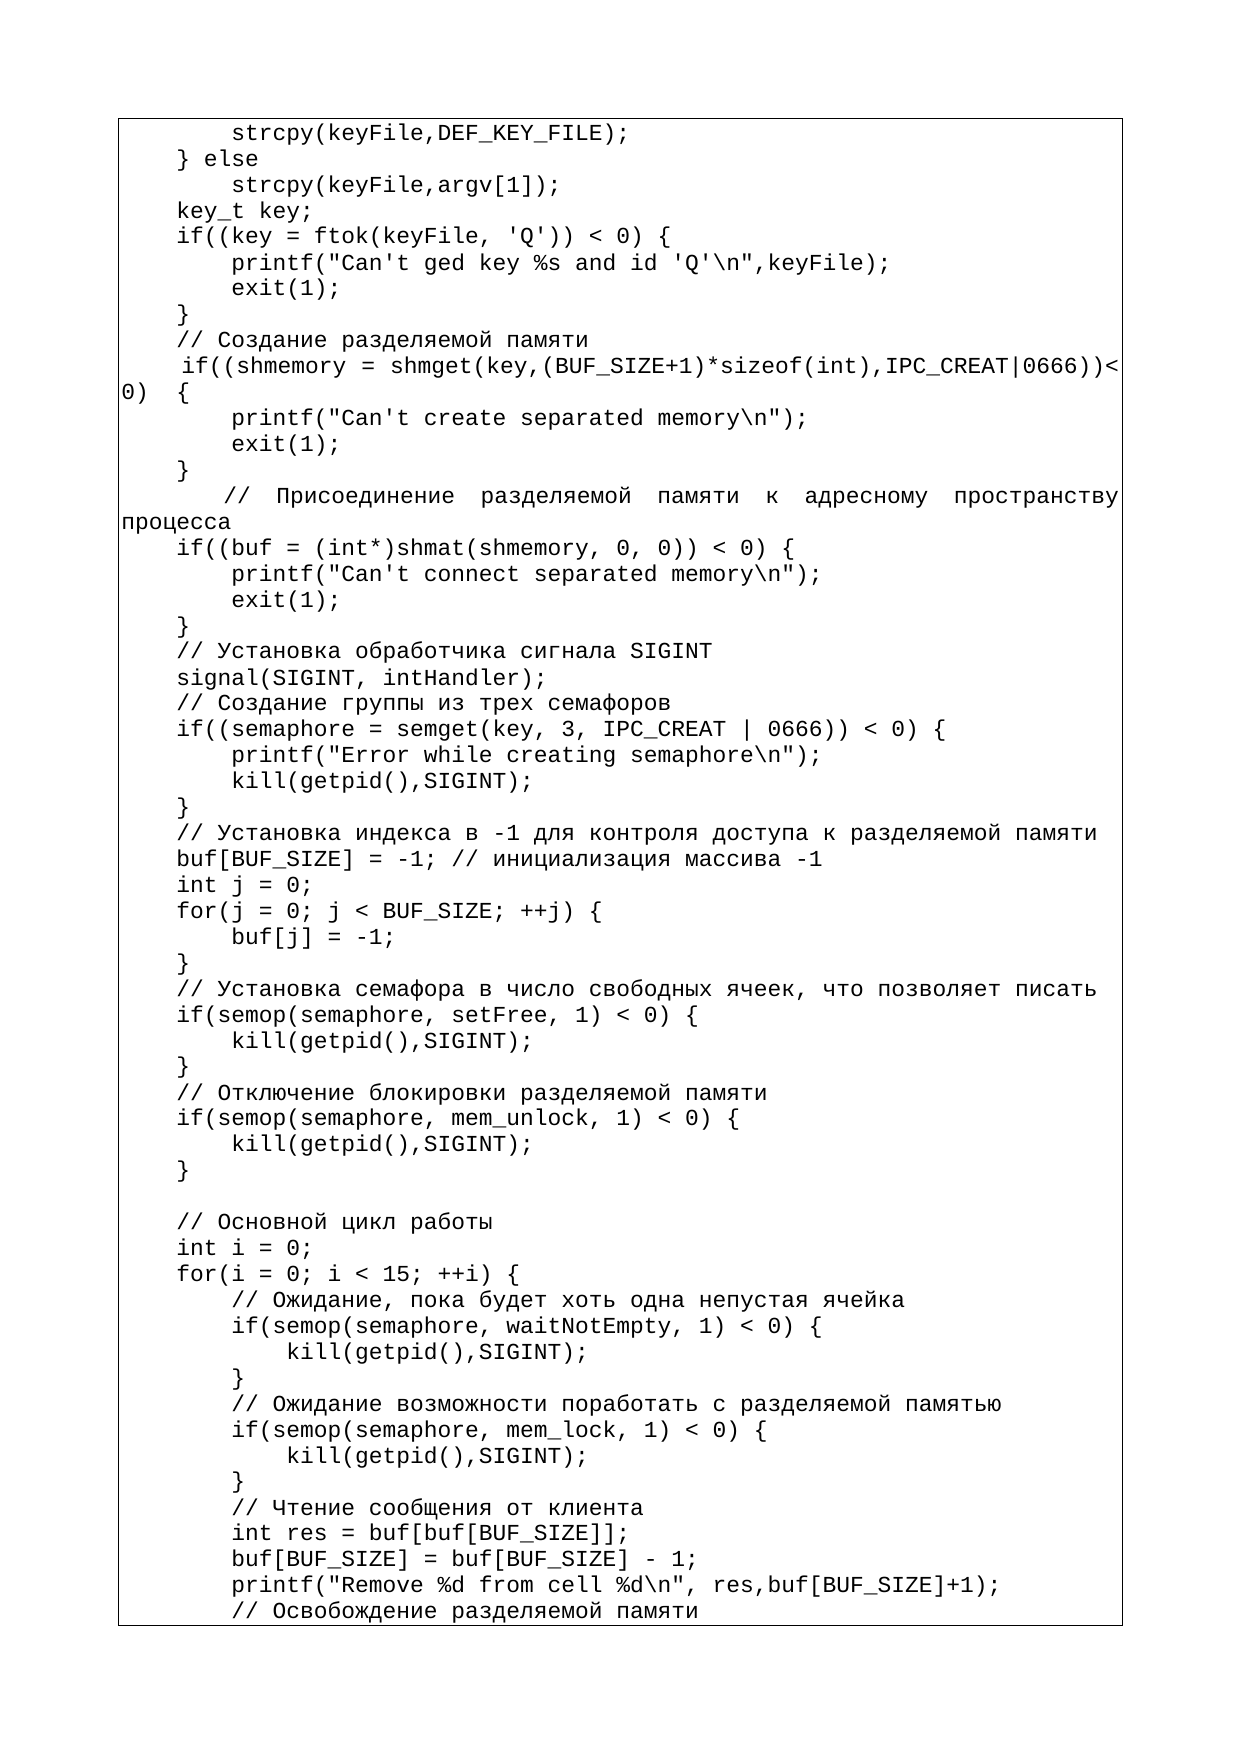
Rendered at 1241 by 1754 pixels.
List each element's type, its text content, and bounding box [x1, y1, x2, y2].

text for(j = 0; j < BUF_SIZE; ++j) { [119, 896, 1122, 922]
text int res = buf[buf[BUF_SIZE]]; [119, 1519, 1122, 1545]
text if(semop(semaphore, waitNotEmpty, 1) < 0) { [119, 1311, 1122, 1337]
text } [119, 455, 1122, 481]
text if((semaphore = semget(key, 3, IPC_CREAT | 0666)) < 0) { [119, 715, 1122, 741]
text exit(1); [119, 274, 1122, 300]
text key_t key; [119, 196, 1122, 222]
text printf("Remove %d from cell %d\n", res,buf[BUF_SIZE]+1); [119, 1571, 1122, 1597]
text int j = 0; [119, 870, 1122, 896]
text buf[j] = -1; [119, 922, 1122, 948]
text } else [119, 144, 1122, 170]
text // Чтение сообщения от клиента [119, 1493, 1122, 1519]
text kill(getpid(),SIGINT); [119, 1026, 1122, 1052]
text kill(getpid(),SIGINT); [119, 1130, 1122, 1156]
text buf[BUF_SIZE] = buf[BUF_SIZE] - 1; [119, 1545, 1122, 1571]
text // Основной цикл работы [119, 1207, 1122, 1233]
text kill(getpid(),SIGINT); [119, 1441, 1122, 1467]
text // Установка семафора в число свободных ячеек, что позволяет писать [119, 974, 1122, 1000]
text if(semop(semaphore, mem_unlock, 1) < 0) { [119, 1104, 1122, 1130]
text } [119, 300, 1122, 326]
text } [119, 1156, 1122, 1184]
text exit(1); [119, 429, 1122, 455]
text // Ожидание, пока будет хоть одна непустая ячейка [119, 1285, 1122, 1311]
text } [119, 1052, 1122, 1078]
text kill(getpid(),SIGINT); [119, 767, 1122, 792]
text // Отключение блокировки разделяемой памяти [119, 1078, 1122, 1104]
text } [119, 611, 1122, 637]
text strcpy(keyFile,DEF_KEY_FILE); [119, 119, 1122, 144]
text printf("Can't connect separated memory\n"); [119, 559, 1122, 585]
text if((shmemory = shmget(key,(BUF_SIZE+1)*sizeof(int),IPC_CREAT|0666))< 0) { [119, 352, 1122, 403]
text printf("Can't ged key %s and id 'Q'\n",keyFile); [119, 248, 1122, 274]
text // Ожидание возможности поработать с разделяемой памятью [119, 1389, 1122, 1415]
text printf("Can't create separated memory\n"); [119, 403, 1122, 429]
text kill(getpid(),SIGINT); [119, 1337, 1122, 1363]
text if((buf = (int*)shmat(shmemory, 0, 0)) < 0) { [119, 533, 1122, 559]
text } [119, 948, 1122, 974]
text // Освобождение разделяемой памяти [119, 1597, 1122, 1625]
text if(semop(semaphore, mem_lock, 1) < 0) { [119, 1415, 1122, 1441]
text // Установка индекса в -1 для контроля доступа к разделяемой памяти [119, 818, 1122, 844]
text strcpy(keyFile,argv[1]); [119, 170, 1122, 196]
text exit(1); [119, 585, 1122, 611]
text printf("Error while creating semaphore\n"); [119, 741, 1122, 767]
text int i = 0; [119, 1233, 1122, 1259]
text // Присоединение разделяемой памяти к адресному пространству процесса [119, 481, 1122, 533]
text for(i = 0; i < 15; ++i) { [119, 1259, 1122, 1285]
text signal(SIGINT, intHandler); [119, 663, 1122, 689]
text } [119, 1467, 1122, 1493]
text } [119, 1363, 1122, 1389]
text buf[BUF_SIZE] = -1; // инициализация массива -1 [119, 844, 1122, 870]
text } [119, 792, 1122, 818]
text if((key = ftok(keyFile, 'Q')) < 0) { [119, 222, 1122, 248]
text // Создание разделяемой памяти [119, 326, 1122, 352]
text // Установка обработчика сигнала SIGINT [119, 637, 1122, 663]
text if(semop(semaphore, setFree, 1) < 0) { [119, 1000, 1122, 1026]
text // Создание группы из трех семафоров [119, 689, 1122, 715]
